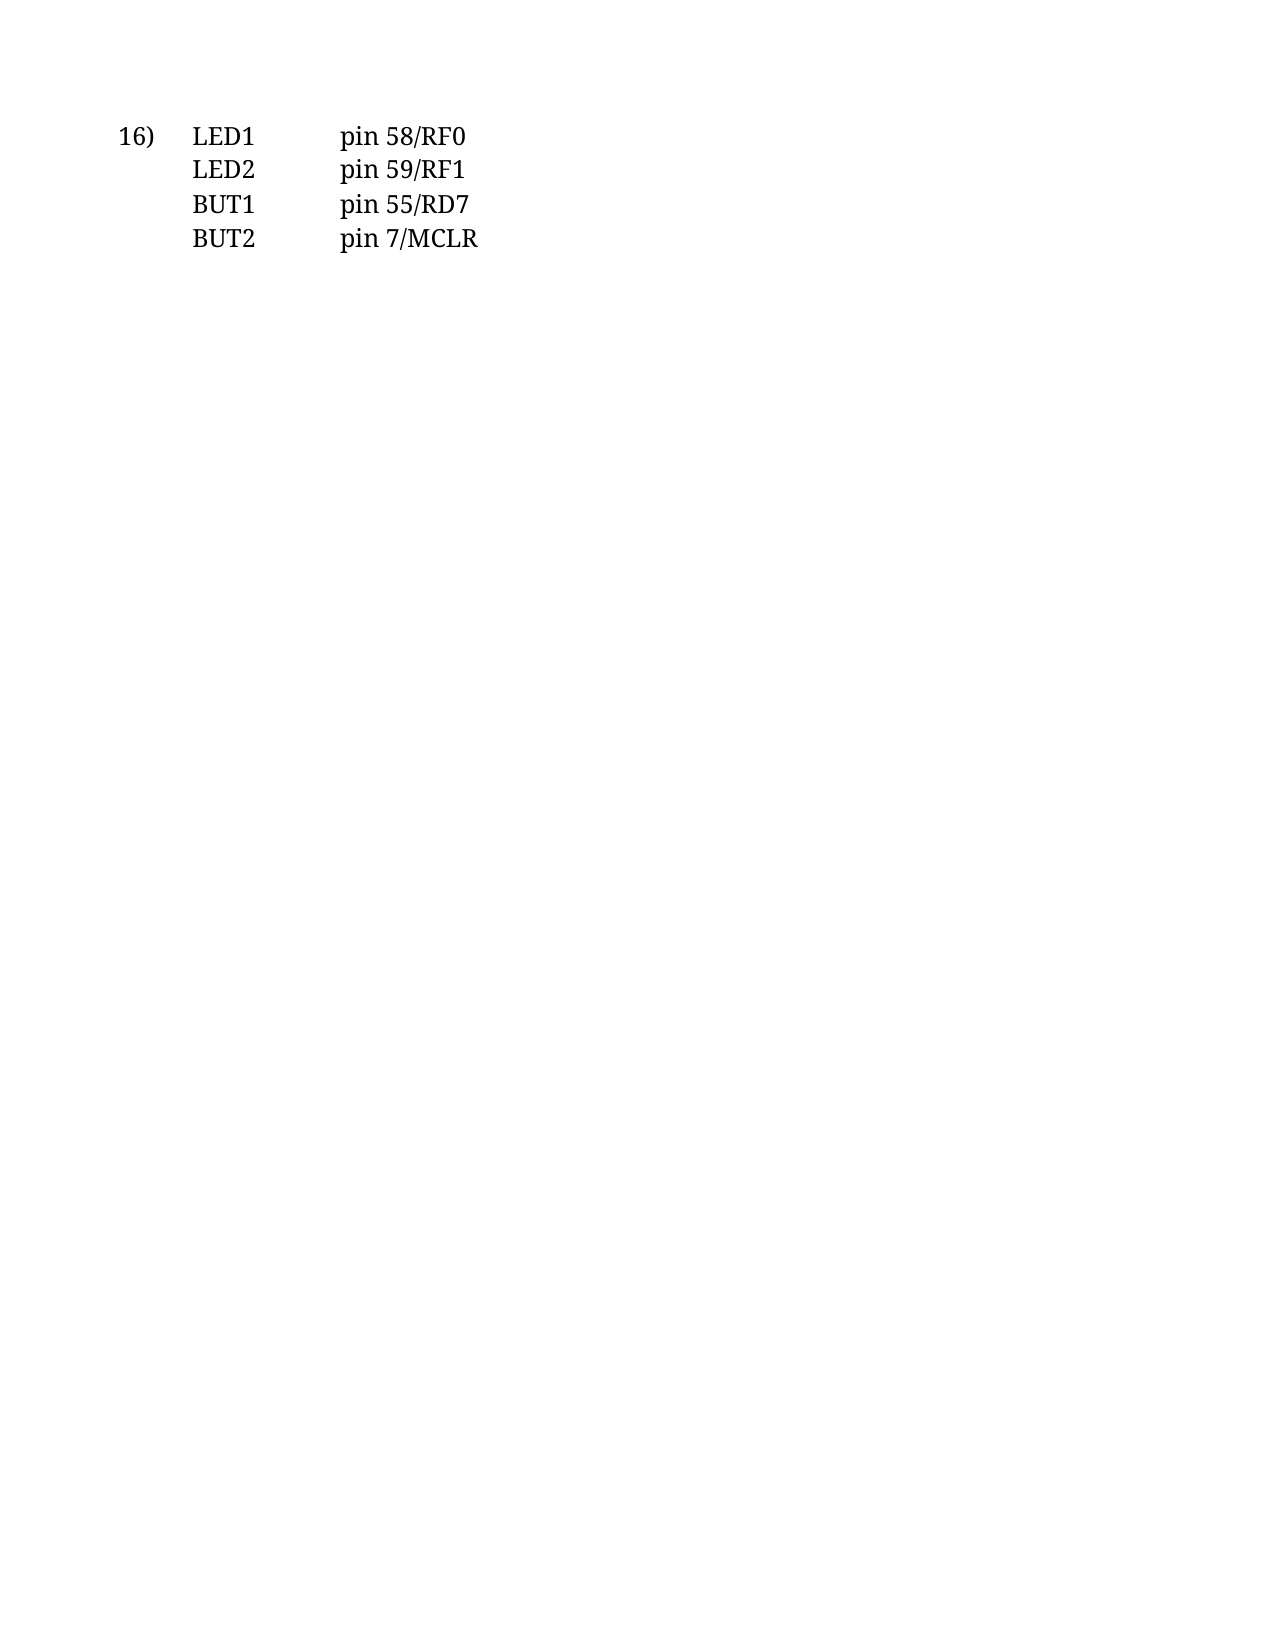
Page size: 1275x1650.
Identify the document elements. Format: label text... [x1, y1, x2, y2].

text BUT2 pin 7/MCLR [118, 220, 1157, 254]
text 16) LED1 pin 58/RF0 [118, 118, 1157, 152]
text LED2 pin 59/RF1 [118, 152, 1157, 186]
text BUT1 pin 55/RD7 [118, 186, 1157, 220]
